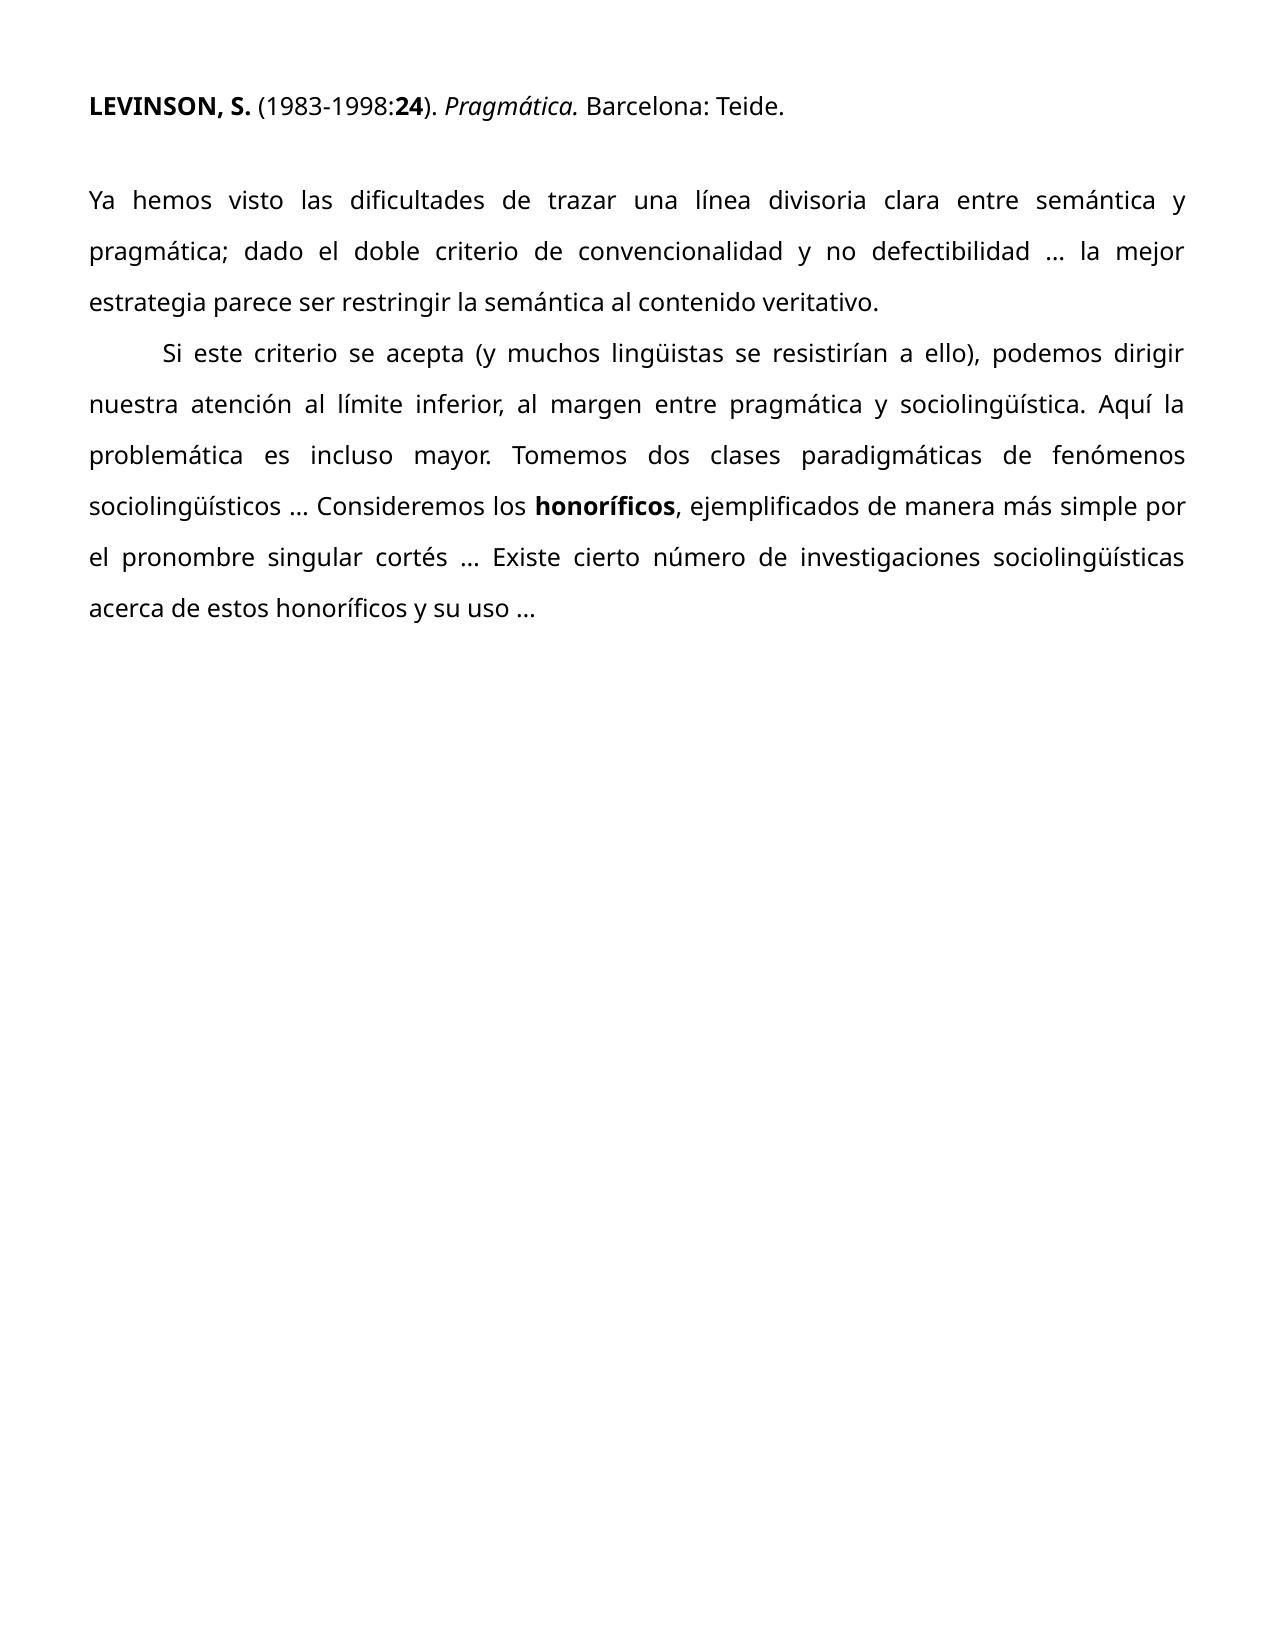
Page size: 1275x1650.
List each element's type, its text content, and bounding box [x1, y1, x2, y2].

text Ya hemos visto las dificultades de trazar una línea divisoria clara entre semántica y pragmática; dado el doble criterio de convencionalidad y no defectibilidad … la mejor estrategia parece ser restringir la semántica al contenido veritativo. [88, 183, 1186, 319]
text Si este criterio se acepta (y muchos lingüistas se resistirían a ello), podemos dirigir nuestra atención al límite inferior, al margen entre pragmática y sociolingüística. Aquí la problemática es incluso mayor. Tomemos dos clases paradigmáticas de fenómenos sociolingüísticos … Consideremos los honoríficos, ejemplificados de manera más simple por el pronombre singular cortés … Existe cierto número de investigaciones sociolingüísticas acerca de estos honoríficos y su uso … [88, 336, 1186, 625]
text LEVINSON, S. (1983-1998:24). Pragmática. Barcelona: Teide. [88, 88, 1186, 123]
